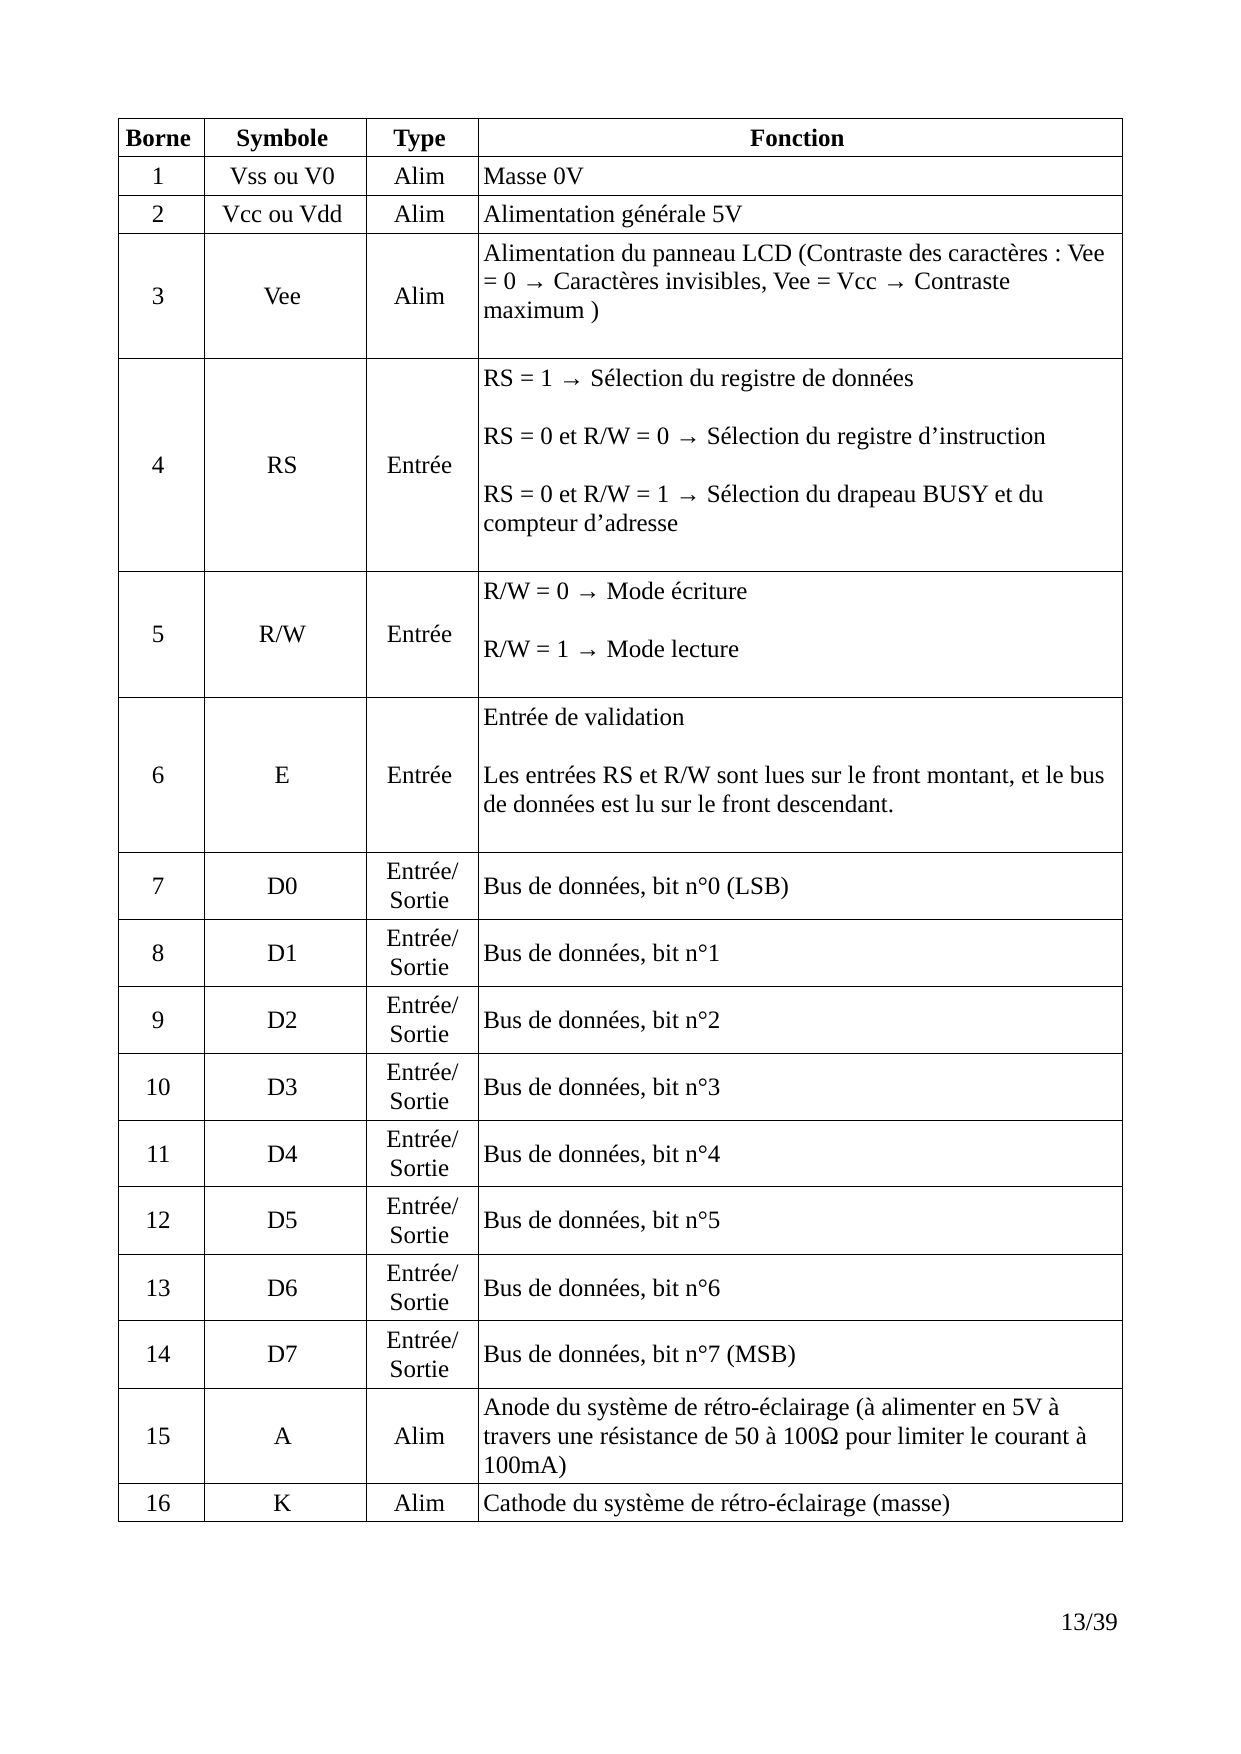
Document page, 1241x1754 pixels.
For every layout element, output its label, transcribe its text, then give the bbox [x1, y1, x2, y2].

table_cell Entrée/Sortie [367, 1121, 478, 1186]
table_cell Alim [367, 157, 478, 194]
table_cell 5 [119, 572, 204, 697]
table_cell Alim [367, 196, 478, 233]
table_cell R/W [205, 572, 366, 697]
table_cell K [205, 1484, 366, 1521]
table_cell R/W = 0 → Mode écriture R/W = 1 → Mode lecture [479, 572, 1122, 697]
table_cell 16 [119, 1484, 204, 1521]
table_cell Bus de données, bit n°4 [479, 1121, 1122, 1186]
table_cell 10 [119, 1054, 204, 1119]
table_cell 7 [119, 853, 204, 918]
table_cell D7 [205, 1321, 366, 1387]
table_cell D2 [205, 987, 366, 1052]
table_cell 3 [119, 234, 204, 358]
table_cell D5 [205, 1187, 366, 1253]
table_cell 2 [119, 196, 204, 233]
table_cell Entrée/Sortie [367, 1187, 478, 1253]
table_cell Alimentation du panneau LCD (Contraste des caractères : Vee = 0 → Caractères invisibles, Vee = Vcc → Contraste maximum ) [479, 234, 1122, 358]
table_cell E [205, 698, 366, 852]
table_cell Bus de données, bit n°3 [479, 1054, 1122, 1119]
table_cell Entrée [367, 572, 478, 697]
table_cell A [205, 1389, 366, 1483]
table_cell RS = 1 → Sélection du registre de données RS = 0 et R/W = 0 → Sélection du registre d’instruction RS = 0 et R/W = 1 → Sélection du drapeau BUSY et du compteur d’adresse [479, 359, 1122, 571]
table_cell Entrée [367, 359, 478, 571]
table_cell Bus de données, bit n°7 (MSB) [479, 1321, 1122, 1387]
table_cell Alim [367, 1389, 478, 1483]
table_cell Alim [367, 234, 478, 358]
table_cell D6 [205, 1255, 366, 1320]
table_cell Alim [367, 1484, 478, 1521]
table_cell 9 [119, 987, 204, 1052]
table_cell Bus de données, bit n°5 [479, 1187, 1122, 1253]
table_header Symbole [205, 119, 366, 156]
table_cell Vcc ou Vdd [205, 196, 366, 233]
table_header Type [367, 119, 478, 156]
table_cell 6 [119, 698, 204, 852]
table_cell 14 [119, 1321, 204, 1387]
table_cell Entrée/Sortie [367, 920, 478, 986]
table_header Fonction [479, 119, 1122, 156]
table_cell D4 [205, 1121, 366, 1186]
table_cell D1 [205, 920, 366, 986]
table_cell Bus de données, bit n°0 (LSB) [479, 853, 1122, 918]
table_cell 15 [119, 1389, 204, 1483]
table_cell Anode du système de rétro-éclairage (à alimenter en 5V à travers une résistance de 50 à 100Ω pour limiter le courant à 100mA) [479, 1389, 1122, 1483]
table_cell Entrée/Sortie [367, 987, 478, 1052]
table_header Borne [119, 119, 204, 156]
table_cell Alimentation générale 5V [479, 196, 1122, 233]
table_cell Entrée [367, 698, 478, 852]
table_cell Bus de données, bit n°1 [479, 920, 1122, 986]
table_cell 4 [119, 359, 204, 571]
table_cell Entrée/Sortie [367, 853, 478, 918]
table_cell D0 [205, 853, 366, 918]
table_cell Vss ou V0 [205, 157, 366, 194]
table_cell 1 [119, 157, 204, 194]
table_cell 12 [119, 1187, 204, 1253]
table_cell Cathode du système de rétro-éclairage (masse) [479, 1484, 1122, 1521]
table_cell Entrée/Sortie [367, 1321, 478, 1387]
table_cell Entrée/Sortie [367, 1255, 478, 1320]
table_cell RS [205, 359, 366, 571]
table_cell D3 [205, 1054, 366, 1119]
table_cell 11 [119, 1121, 204, 1186]
table_cell Bus de données, bit n°2 [479, 987, 1122, 1052]
table_cell Masse 0V [479, 157, 1122, 194]
table_cell Bus de données, bit n°6 [479, 1255, 1122, 1320]
table_cell Vee [205, 234, 366, 358]
table_cell 13 [119, 1255, 204, 1320]
table_cell Entrée/Sortie [367, 1054, 478, 1119]
table_cell Entrée de validation Les entrées RS et R/W sont lues sur le front montant, et le bus de données est lu sur le front descendant. [479, 698, 1122, 852]
table_cell 8 [119, 920, 204, 986]
